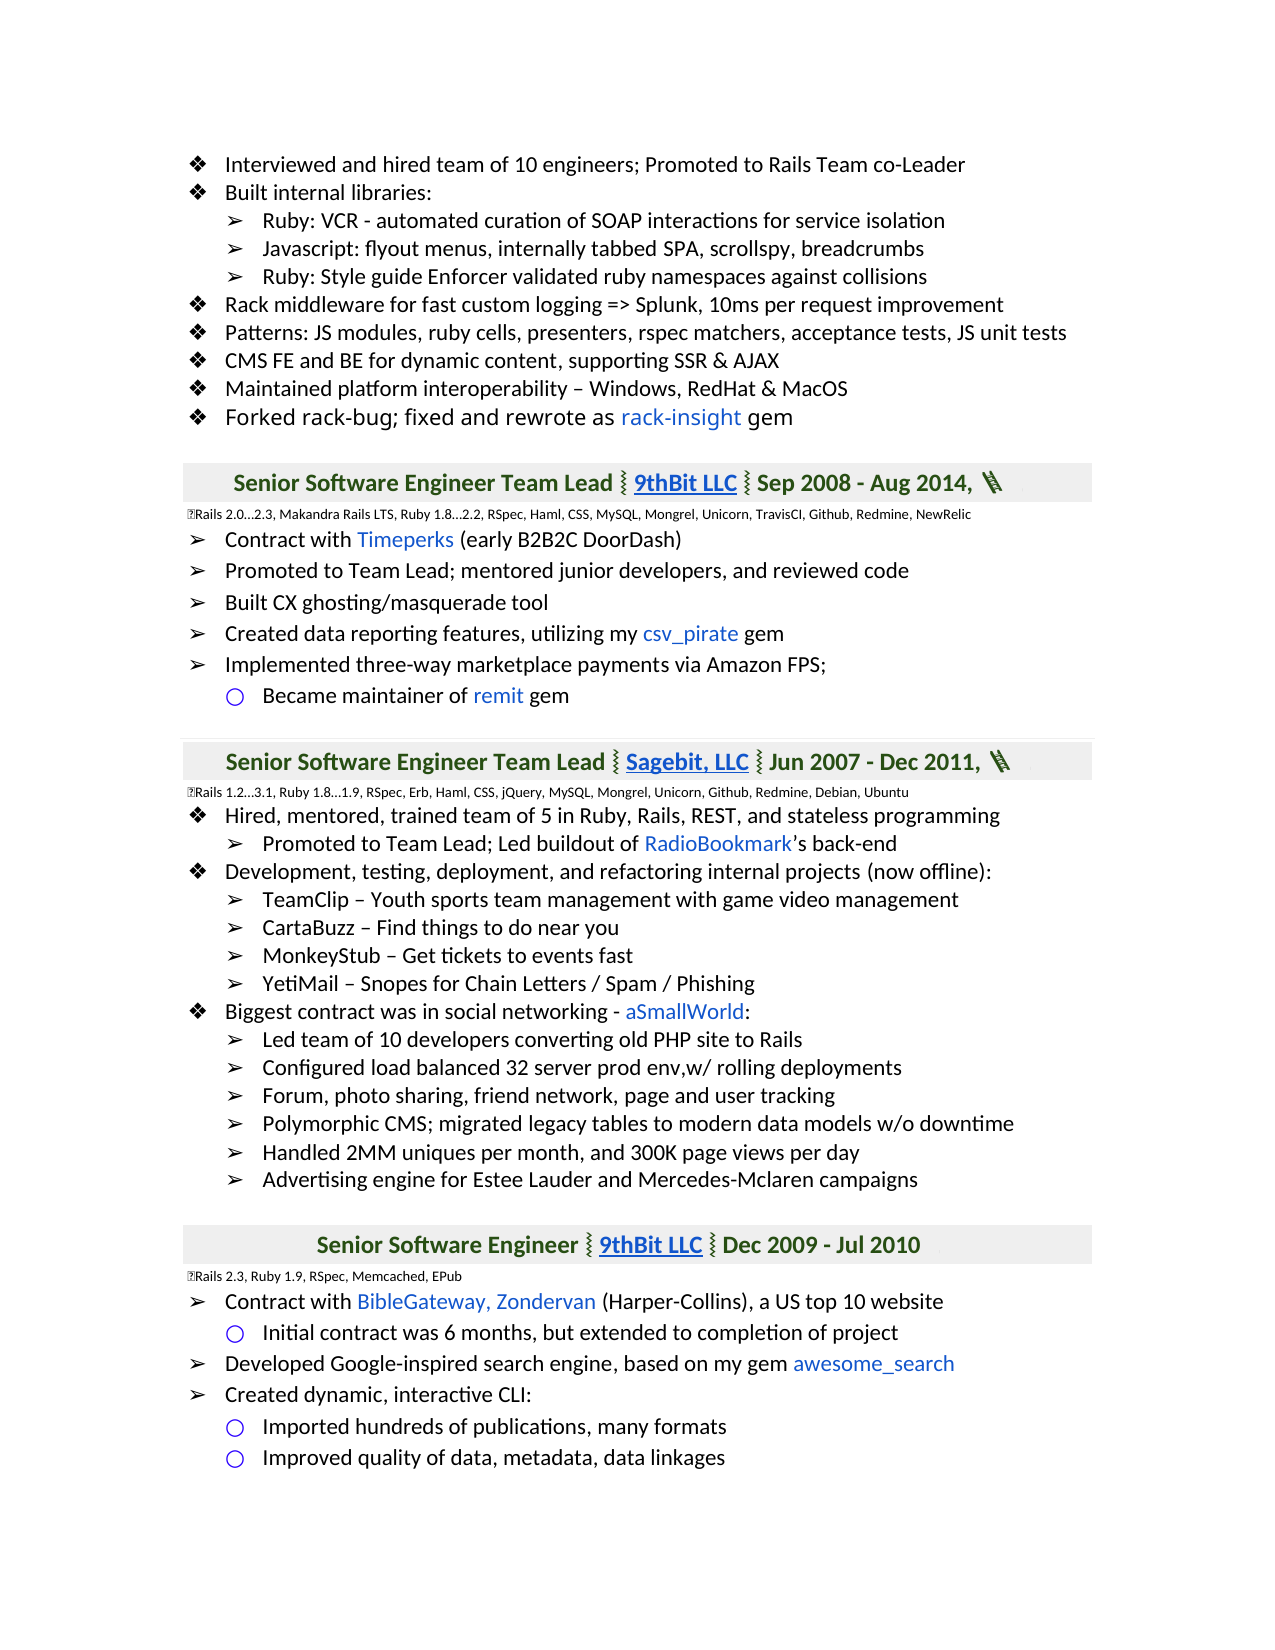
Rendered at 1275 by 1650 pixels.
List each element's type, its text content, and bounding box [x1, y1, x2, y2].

list Built internal libraries: [187, 178, 1087, 206]
subtitle 🥞Rails 2.3, Ruby 1.9, RSpec, Memcached, EPub [187, 1267, 1087, 1284]
list MonkeyStub – Get tickets to events fast [225, 941, 1087, 969]
list Imported hundreds of publications, many formats [225, 1409, 1087, 1441]
list Development, testing, deployment, and refactoring internal projects (now offline): [187, 857, 1087, 885]
list Patterns: JS modules, ruby cells, presenters, rspec matchers, acceptance tests, JS unit tests [187, 318, 1087, 346]
list Ruby: Style guide Enforcer validated ruby namespaces against collisions [225, 262, 1087, 290]
list Created dynamic, interactive CLI: [187, 1378, 1087, 1409]
list Promoted to Team Lead; mentored junior developers, and reviewed code [187, 554, 1087, 585]
list Handled 2MM uniques per month, and 300K page views per day [225, 1138, 1087, 1166]
list Ruby: VCR - automated curation of SOAP interactions for service isolation [225, 206, 1087, 234]
subtitle Senior Software Engineer ⦚ 9thBit LLC ⦚ Dec 2009 - Jul 2010 [183, 1225, 1092, 1264]
subtitle 🥞Rails 1.2…3.1, Ruby 1.8…1.9, RSpec, Erb, Haml, CSS, jQuery, MySQL, Mongrel, Unicorn, Github, Redmine, Debian, Ubuntu [187, 783, 1087, 801]
list Maintained platform interoperability – Windows, RedHat & MacOS [187, 374, 1087, 402]
list Interviewed and hired team of 10 engineers; Promoted to Rails Team co-Leader [187, 150, 1087, 178]
list Rack middleware for fast custom logging => Splunk, 10ms per request improvement [187, 290, 1087, 318]
subtitle Senior Software Engineer Team Lead ⦚ Sagebit, LLC ⦚ Jun 2007 - Dec 2011, 🪜 [183, 742, 1092, 780]
list Configured load balanced 32 server prod env,w/ rolling deployments [225, 1053, 1087, 1082]
list Became maintainer of remit gem [225, 679, 1087, 710]
subtitle Senior Software Engineer Team Lead ⦚ 9thBit LLC ⦚ Sep 2008 - Aug 2014, 🪜 [183, 463, 1092, 502]
list Forum, photo sharing, friend network, page and user tracking [225, 1082, 1087, 1109]
list Contract with Timeperks (early B2B2C DoorDash) [187, 523, 1087, 554]
list YetiMail – Snopes for Chain Letters / Spam / Phishing [225, 969, 1087, 997]
list CartaBuzz – Find things to do near you [225, 913, 1087, 941]
list Contract with BibleGateway, Zondervan (Harper-Collins), a US top 10 website [187, 1284, 1087, 1316]
list CMS FE and BE for dynamic content, supporting SSR & AJAX [187, 346, 1087, 374]
list Improved quality of data, metadata, data linkages [225, 1441, 1087, 1472]
list Polymorphic CMS; migrated legacy tables to modern data models w/o downtime [225, 1109, 1087, 1138]
list TeamClip – Youth sports team management with game video management [225, 885, 1087, 913]
list Hired, mentored, trained team of 5 in Ruby, Rails, REST, and stateless programming [187, 801, 1087, 829]
list Led team of 10 developers converting old PHP site to Rails [225, 1026, 1087, 1053]
list Advertising engine for Estee Lauder and Mercedes-Mclaren campaigns [225, 1166, 1087, 1194]
list Created data reporting features, utilizing my csv_pirate gem [187, 617, 1087, 648]
list Javascript: flyout menus, internally tabbed SPA, scrollspy, breadcrumbs [225, 234, 1087, 262]
subtitle 🥞Rails 2.0…2.3, Makandra Rails LTS, Ruby 1.8…2.2, RSpec, Haml, CSS, MySQL, Mongrel, Unicorn, TravisCI, Github, Redmine, NewRelic [187, 505, 1087, 523]
list Built CX ghosting/masquerade tool [187, 585, 1087, 617]
list Forked rack-bug; fixed and rewrote as rack-insight gem [187, 402, 1087, 432]
list Promoted to Team Lead; Led buildout of RadioBookmark’s back-end [225, 829, 1087, 857]
list Initial contract was 6 months, but extended to completion of project [225, 1316, 1087, 1347]
list Developed Google-inspired search engine, based on my gem awesome_search [187, 1347, 1087, 1378]
list Biggest contract was in social networking - aSmallWorld: [187, 997, 1087, 1026]
list Implemented three-way marketplace payments via Amazon FPS; [187, 648, 1087, 679]
